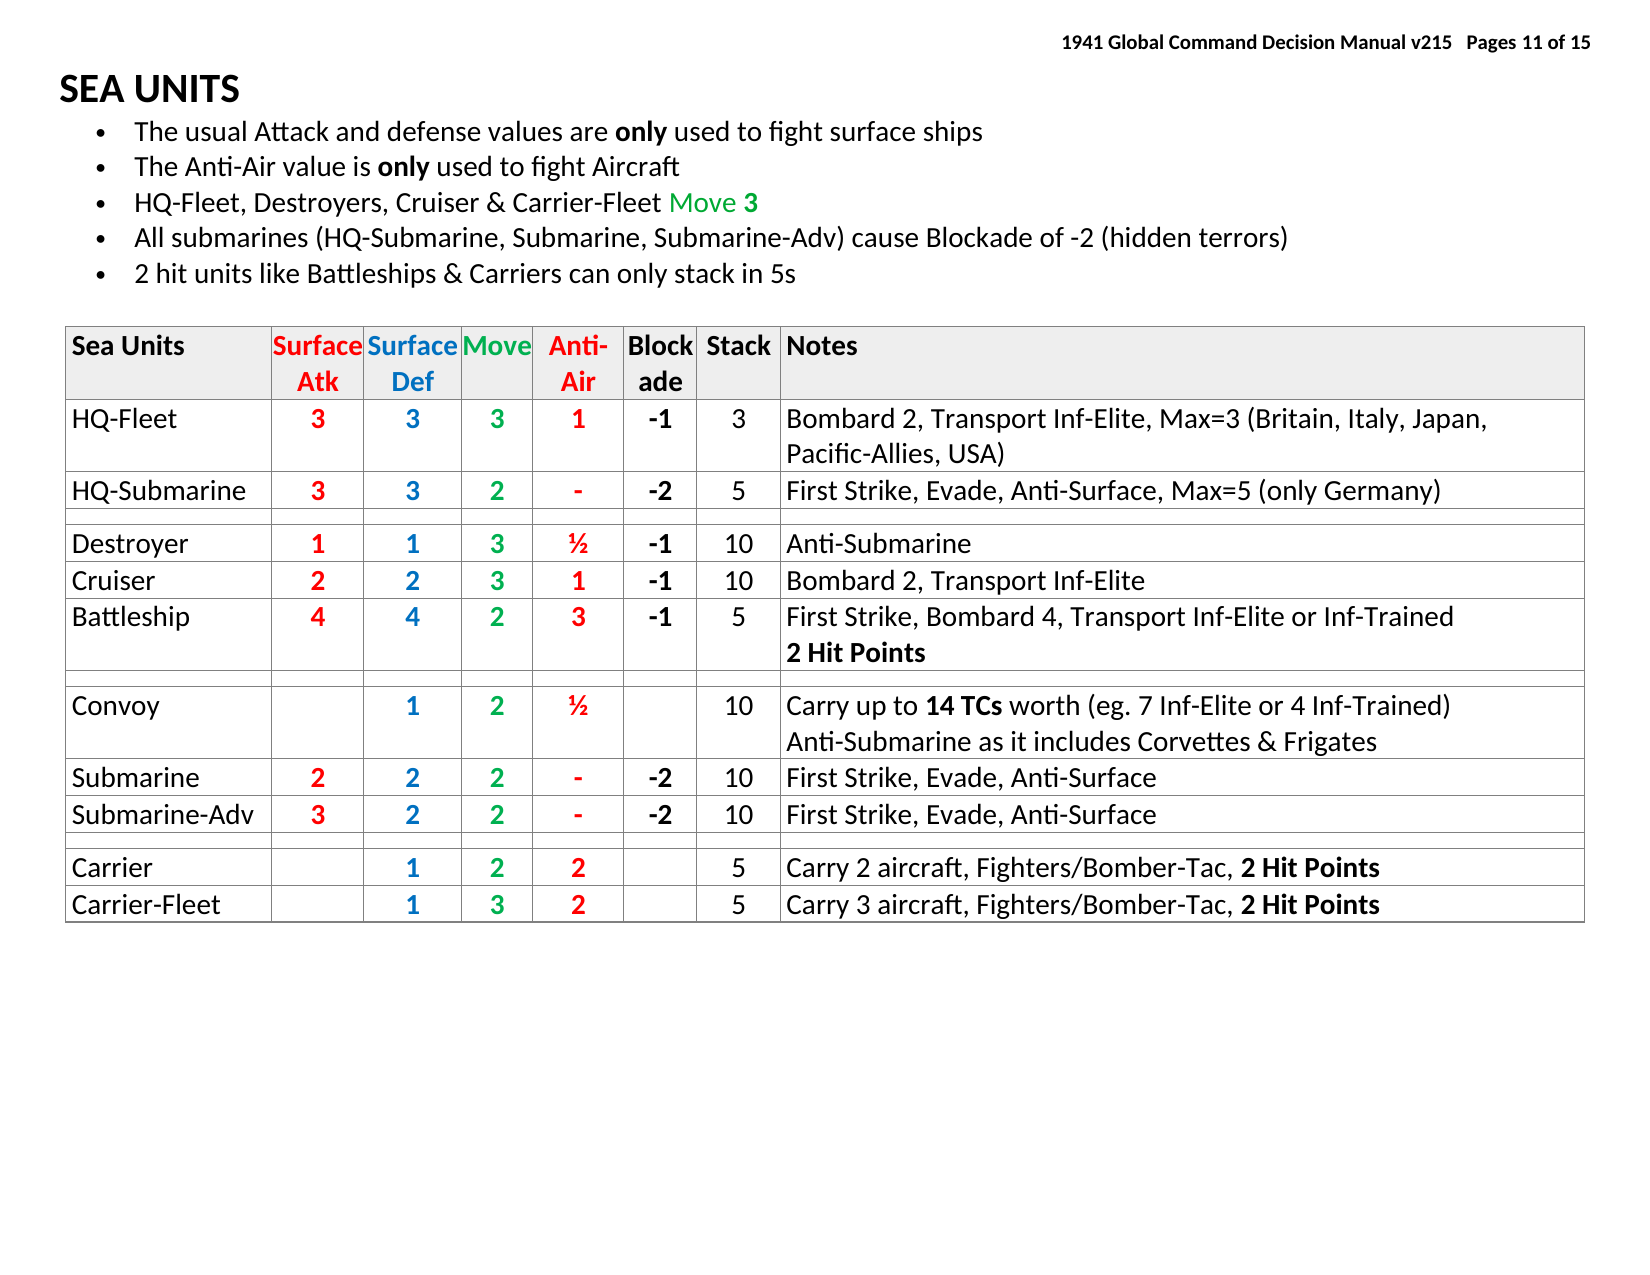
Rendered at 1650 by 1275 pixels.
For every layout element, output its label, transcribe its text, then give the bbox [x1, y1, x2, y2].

table_cell 3 [462, 525, 532, 561]
table_header Stack [697, 327, 780, 399]
table_cell 2 [462, 796, 532, 832]
table_cell 10 [697, 796, 780, 832]
table_cell [364, 509, 461, 524]
list 2 hit units like Battleships & Carriers can only stack in 5s [97, 255, 1591, 291]
table_cell First Strike, Evade, Anti-Surface [781, 759, 1584, 795]
table_cell 3 [697, 400, 780, 471]
table_cell [624, 687, 696, 758]
table_cell 1 [364, 849, 461, 885]
list HQ-Fleet, Destroyers, Cruiser & Carrier-Fleet Move 3 [97, 184, 1591, 219]
table_cell 2 [364, 562, 461, 597]
table_cell [781, 671, 1584, 686]
table_cell 2 [462, 472, 532, 508]
table_cell [624, 671, 696, 686]
table_cell 2 [462, 849, 532, 885]
table_cell Cruiser [66, 562, 271, 597]
table_cell 2 [533, 886, 623, 921]
table_cell 5 [697, 886, 780, 921]
table_cell 10 [697, 525, 780, 561]
table_cell 2 [462, 599, 532, 670]
table_cell 2 [272, 562, 363, 597]
table_cell Carry 2 aircraft, Fighters/Bomber-Tac, 2 Hit Points [781, 849, 1584, 885]
table_cell HQ-Submarine [66, 472, 271, 508]
table_cell 5 [697, 472, 780, 508]
table_header Block ade [624, 327, 696, 399]
table_cell -1 [624, 400, 696, 471]
table_cell 3 [462, 562, 532, 597]
table_header Sea Units [66, 327, 271, 399]
table_cell Convoy [66, 687, 271, 758]
table_cell 2 [462, 687, 532, 758]
table_cell 1 [364, 886, 461, 921]
table_cell [533, 671, 623, 686]
table_cell [697, 509, 780, 524]
table_cell 2 [272, 759, 363, 795]
table_cell 2 [364, 796, 461, 832]
table_cell Bombard 2, Transport Inf-Elite, Max=3 (Britain, Italy, Japan, Pacific-Allies, USA) [781, 400, 1584, 471]
table_cell Carrier-Fleet [66, 886, 271, 921]
table_header Notes [781, 327, 1584, 399]
table_cell 3 [533, 599, 623, 670]
table_header Surface Atk [272, 327, 363, 399]
table_cell Carrier [66, 849, 271, 885]
table_cell - [533, 472, 623, 508]
table_cell [697, 671, 780, 686]
list The usual Attack and defense values are only used to fight surface ships [97, 113, 1591, 148]
table_cell -1 [624, 599, 696, 670]
table_cell First Strike, Bombard 4, Transport Inf-Elite or Inf-Trained 2 Hit Points [781, 599, 1584, 670]
table_cell 3 [272, 400, 363, 471]
table_cell - [533, 796, 623, 832]
table_cell [624, 849, 696, 885]
table_cell 3 [272, 472, 363, 508]
table_header Anti-Air [533, 327, 623, 399]
table_cell [272, 687, 363, 758]
table_cell 2 [533, 849, 623, 885]
table_cell [781, 833, 1584, 848]
table_cell 1 [364, 687, 461, 758]
table_cell First Strike, Evade, Anti-Surface, Max=5 (only Germany) [781, 472, 1584, 508]
table_cell 3 [364, 400, 461, 471]
table_cell Carry up to 14 TCs worth (eg. 7 Inf-Elite or 4 Inf-Trained) Anti-Submarine as it includes Corvettes & Frigates [781, 687, 1584, 758]
table_cell 10 [697, 759, 780, 795]
text SEA UNITS [59, 62, 1591, 113]
table_cell [272, 509, 363, 524]
table_cell [364, 833, 461, 848]
table_cell [272, 833, 363, 848]
table_cell [272, 886, 363, 921]
table_cell [697, 833, 780, 848]
table_cell [462, 509, 532, 524]
table_cell 2 [364, 759, 461, 795]
table_cell Submarine [66, 759, 271, 795]
table_cell Carry 3 aircraft, Fighters/Bomber-Tac, 2 Hit Points [781, 886, 1584, 921]
table_cell [624, 886, 696, 921]
table_header Surface Def [364, 327, 461, 399]
table_cell Anti-Submarine [781, 525, 1584, 561]
table_cell -2 [624, 472, 696, 508]
table_cell - [533, 759, 623, 795]
list All submarines (HQ-Submarine, Submarine, Submarine-Adv) cause Blockade of -2 (hidden terrors) [97, 219, 1591, 255]
table_cell [533, 833, 623, 848]
table_cell [624, 833, 696, 848]
table_cell [533, 509, 623, 524]
table_cell First Strike, Evade, Anti-Surface [781, 796, 1584, 832]
table_cell 5 [697, 849, 780, 885]
table_cell HQ-Fleet [66, 400, 271, 471]
table_cell [624, 509, 696, 524]
table_cell 4 [272, 599, 363, 670]
table_cell Destroyer [66, 525, 271, 561]
table_cell -1 [624, 562, 696, 597]
table_cell 10 [697, 687, 780, 758]
table_cell [781, 509, 1584, 524]
table_cell 3 [272, 796, 363, 832]
table_cell 1 [533, 562, 623, 597]
table_cell 10 [697, 562, 780, 597]
table_cell 1 [364, 525, 461, 561]
table_cell ½ [533, 687, 623, 758]
table_cell -2 [624, 796, 696, 832]
table_cell 1 [272, 525, 363, 561]
table_cell [462, 833, 532, 848]
table_cell 2 [462, 759, 532, 795]
table_cell 1 [533, 400, 623, 471]
table_cell [66, 671, 271, 686]
table_cell 3 [462, 886, 532, 921]
table_cell [272, 671, 363, 686]
table_cell -2 [624, 759, 696, 795]
table_cell Bombard 2, Transport Inf-Elite [781, 562, 1584, 597]
table_cell [66, 833, 271, 848]
table_cell Battleship [66, 599, 271, 670]
table_cell Submarine-Adv [66, 796, 271, 832]
table_cell -1 [624, 525, 696, 561]
table_cell [272, 849, 363, 885]
table_cell [66, 509, 271, 524]
table_cell 4 [364, 599, 461, 670]
table_header Move [462, 327, 532, 399]
table_cell ½ [533, 525, 623, 561]
table_cell 3 [462, 400, 532, 471]
table_cell 5 [697, 599, 780, 670]
table_cell [364, 671, 461, 686]
table_cell 3 [364, 472, 461, 508]
list The Anti-Air value is only used to fight Aircraft [97, 148, 1591, 184]
table_cell [462, 671, 532, 686]
